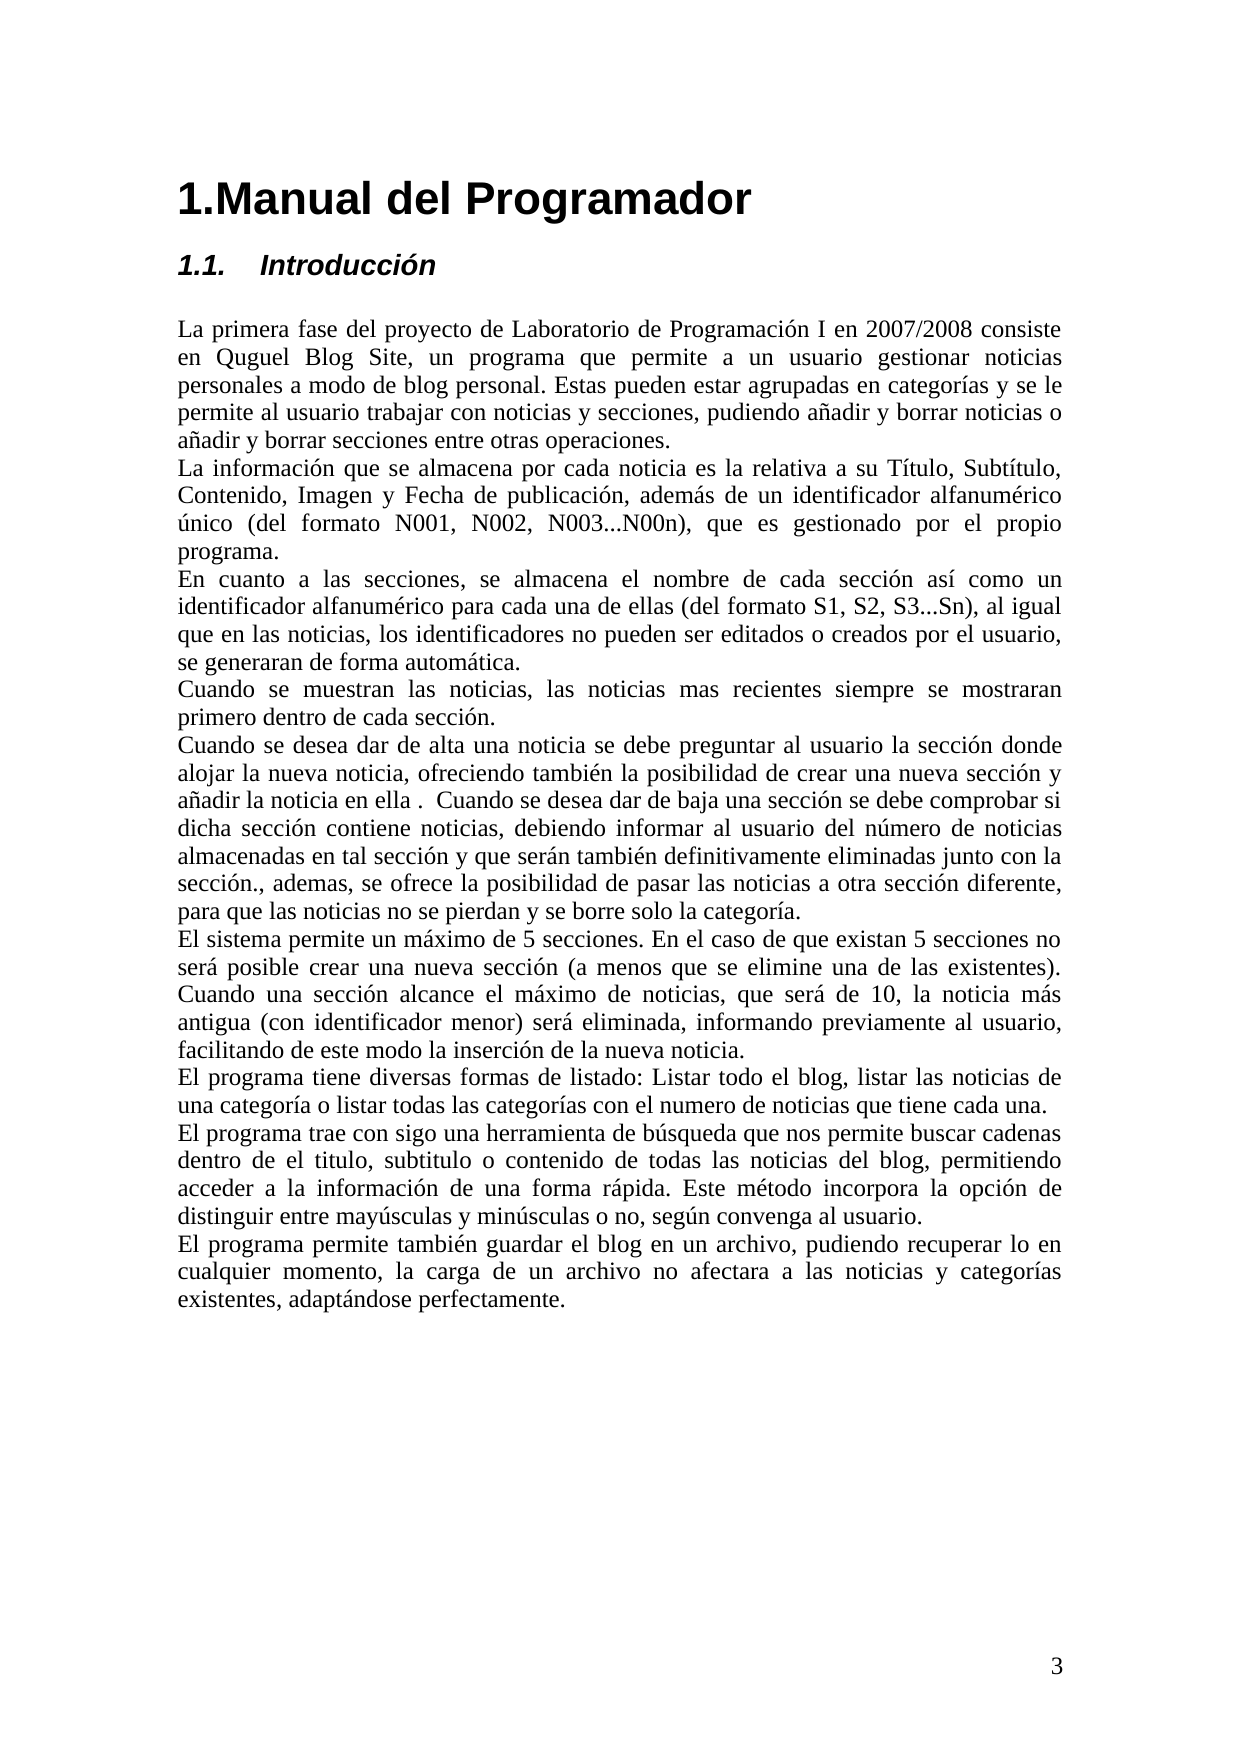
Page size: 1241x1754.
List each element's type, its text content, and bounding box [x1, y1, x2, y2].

subtitle Manual del Programador [177, 173, 1063, 224]
text La información que se almacena por cada noticia es la relativa a su Título, Subtítulo, Contenido, Imagen y Fecha de publicación, además de un identificador alfanumérico único (del formato N001, N002, N003...N00n), que es gestionado por el propio programa. [177, 454, 1063, 565]
subtitle Introducción [177, 249, 1063, 281]
text La primera fase del proyecto de Laboratorio de Programación I en 2007/2008 consiste en Quguel Blog Site, un programa que permite a un usuario gestionar noticias personales a modo de blog personal. Estas pueden estar agrupadas en categorías y se le permite al usuario trabajar con noticias y secciones, pudiendo añadir y borrar noticias o añadir y borrar secciones entre otras operaciones. [177, 315, 1063, 454]
text Cuando se desea dar de alta una noticia se debe preguntar al usuario la sección donde alojar la nueva noticia, ofreciendo también la posibilidad de crear una nueva sección y añadir la noticia en ella . Cuando se desea dar de baja una sección se debe comprobar si dicha sección contiene noticias, debiendo informar al usuario del número de noticias almacenadas en tal sección y que serán también definitivamente eliminadas junto con la sección., ademas, se ofrece la posibilidad de pasar las noticias a otra sección diferente, para que las noticias no se pierdan y se borre solo la categoría. [177, 731, 1063, 925]
text El sistema permite un máximo de 5 secciones. En el caso de que existan 5 secciones no será posible crear una nueva sección (a menos que se elimine una de las existentes). Cuando una sección alcance el máximo de noticias, que será de 10, la noticia más antigua (con identificador menor) será eliminada, informando previamente al usuario, facilitando de este modo la inserción de la nueva noticia. [177, 925, 1063, 1063]
text Cuando se muestran las noticias, las noticias mas recientes siempre se mostraran primero dentro de cada sección. [177, 676, 1063, 731]
text El programa permite también guardar el blog en un archivo, pudiendo recuperar lo en cualquier momento, la carga de un archivo no afectara a las noticias y categorías existentes, adaptándose perfectamente. [177, 1230, 1063, 1313]
text El programa tiene diversas formas de listado: Listar todo el blog, listar las noticias de una categoría o listar todas las categorías con el numero de noticias que tiene cada una. [177, 1063, 1063, 1119]
text En cuanto a las secciones, se almacena el nombre de cada sección así como un identificador alfanumérico para cada una de ellas (del formato S1, S2, S3...Sn), al igual que en las noticias, los identificadores no pueden ser editados o creados por el usuario, se generaran de forma automática. [177, 565, 1063, 676]
text El programa trae con sigo una herramienta de búsqueda que nos permite buscar cadenas dentro de el titulo, subtitulo o contenido de todas las noticias del blog, permitiendo acceder a la información de una forma rápida. Este método incorpora la opción de distinguir entre mayúsculas y minúsculas o no, según convenga al usuario. [177, 1119, 1063, 1230]
